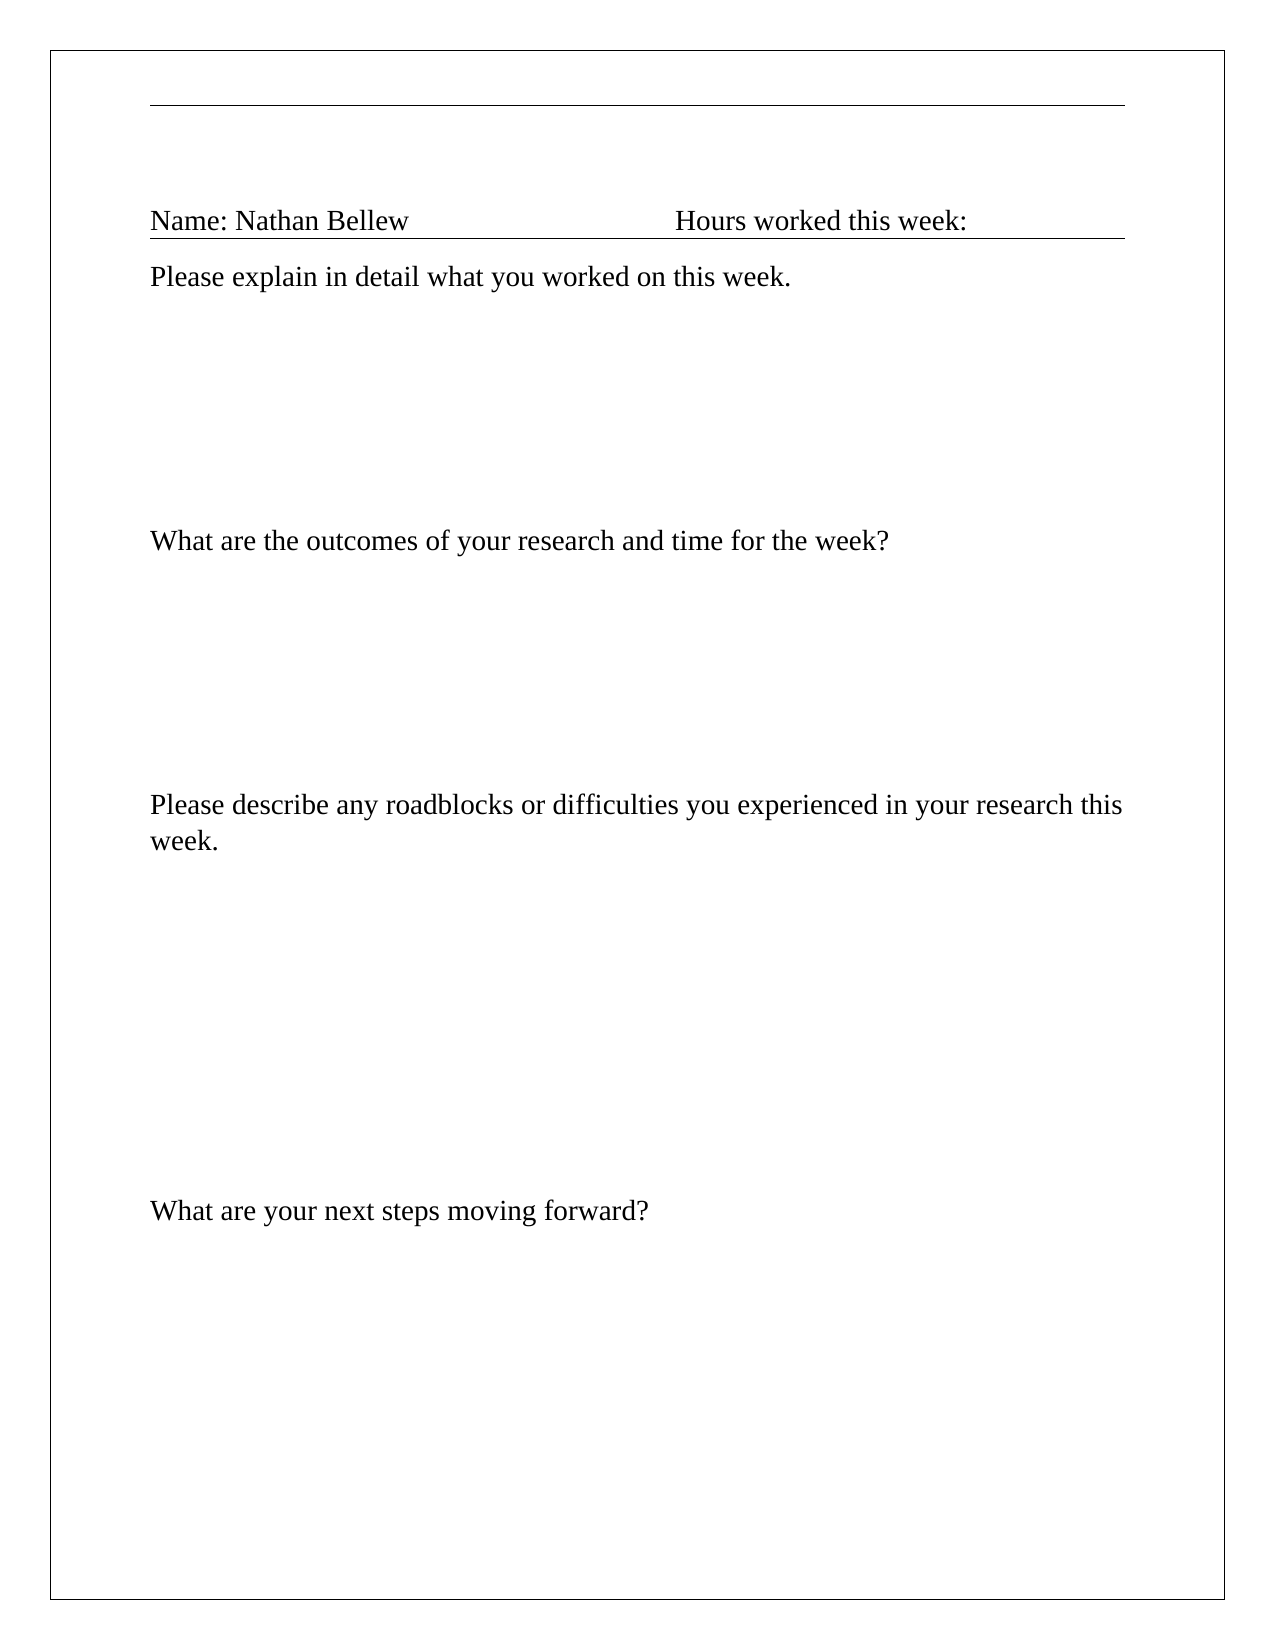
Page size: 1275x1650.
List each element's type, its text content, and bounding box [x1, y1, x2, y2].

text Please describe any roadblocks or difficulties you experienced in your research this week. [150, 787, 1125, 857]
text Please explain in detail what you worked on this week. [150, 259, 1125, 292]
text What are the outcomes of your research and time for the week? [150, 523, 1125, 556]
text What are your next steps moving forward? [150, 1193, 1125, 1226]
text Name: Nathan Bellew Hours worked this week: [150, 203, 1125, 238]
